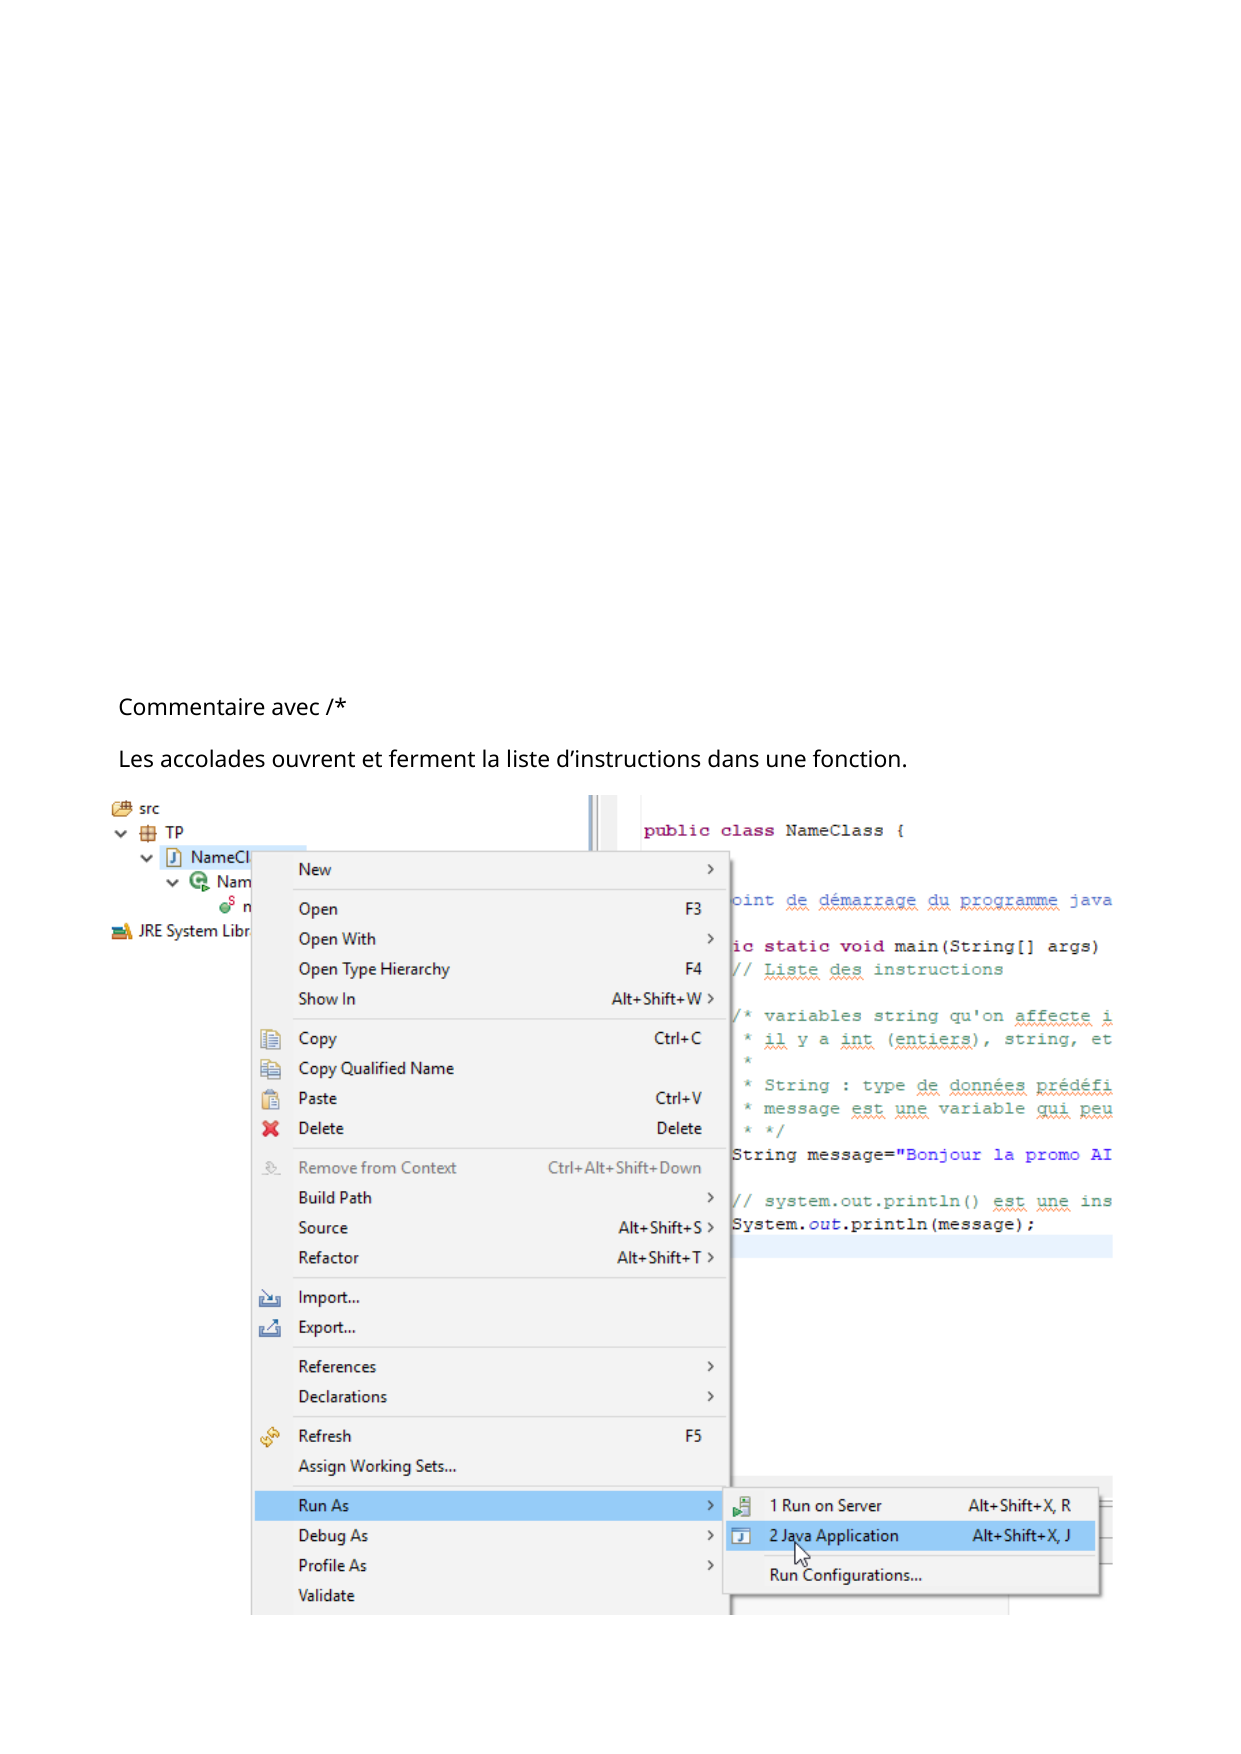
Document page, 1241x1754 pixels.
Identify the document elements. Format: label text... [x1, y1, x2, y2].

text Commentaire avec /* [118, 691, 1122, 722]
picture [108, 795, 1113, 1615]
text Les accolades ouvrent et ferment la liste d’instructions dans une fonction. [118, 743, 1122, 774]
